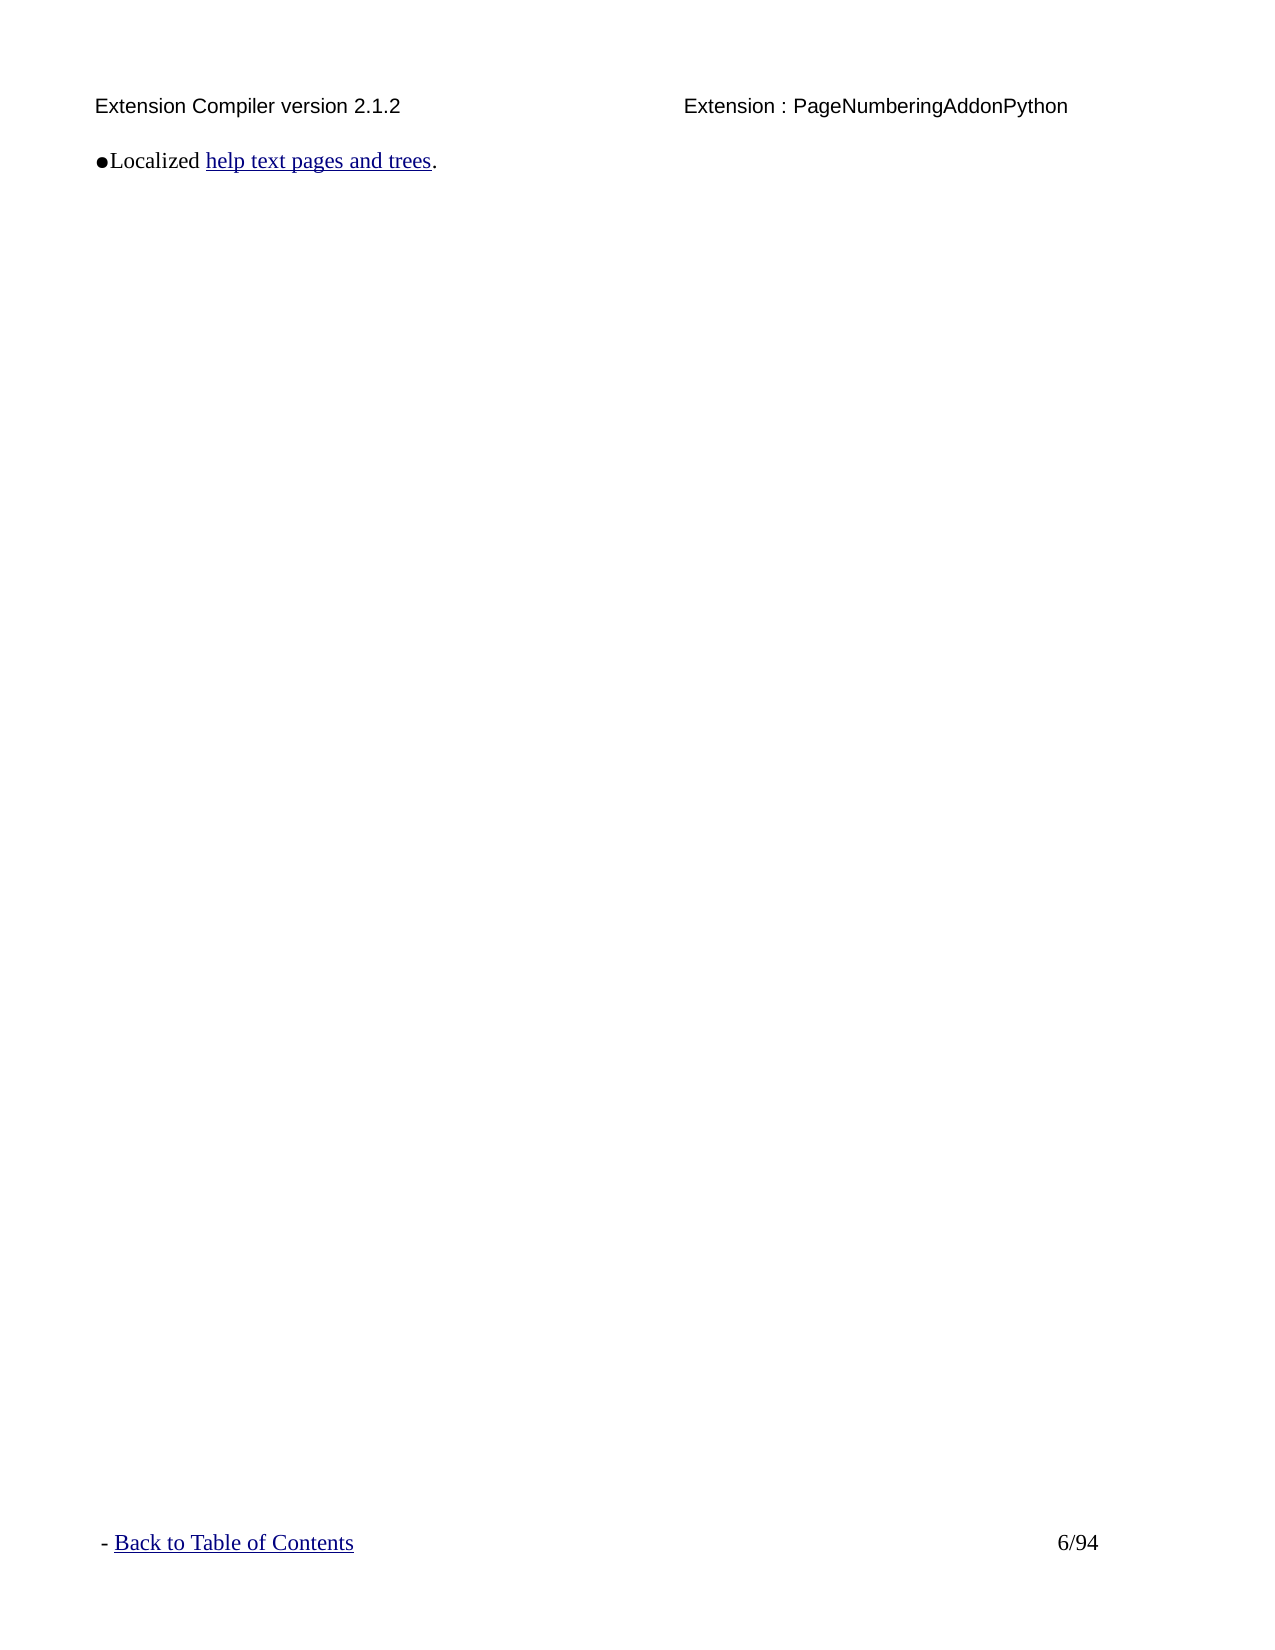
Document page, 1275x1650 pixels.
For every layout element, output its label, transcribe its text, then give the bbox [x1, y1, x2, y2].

list Localized help text pages and trees. [94, 147, 1181, 173]
